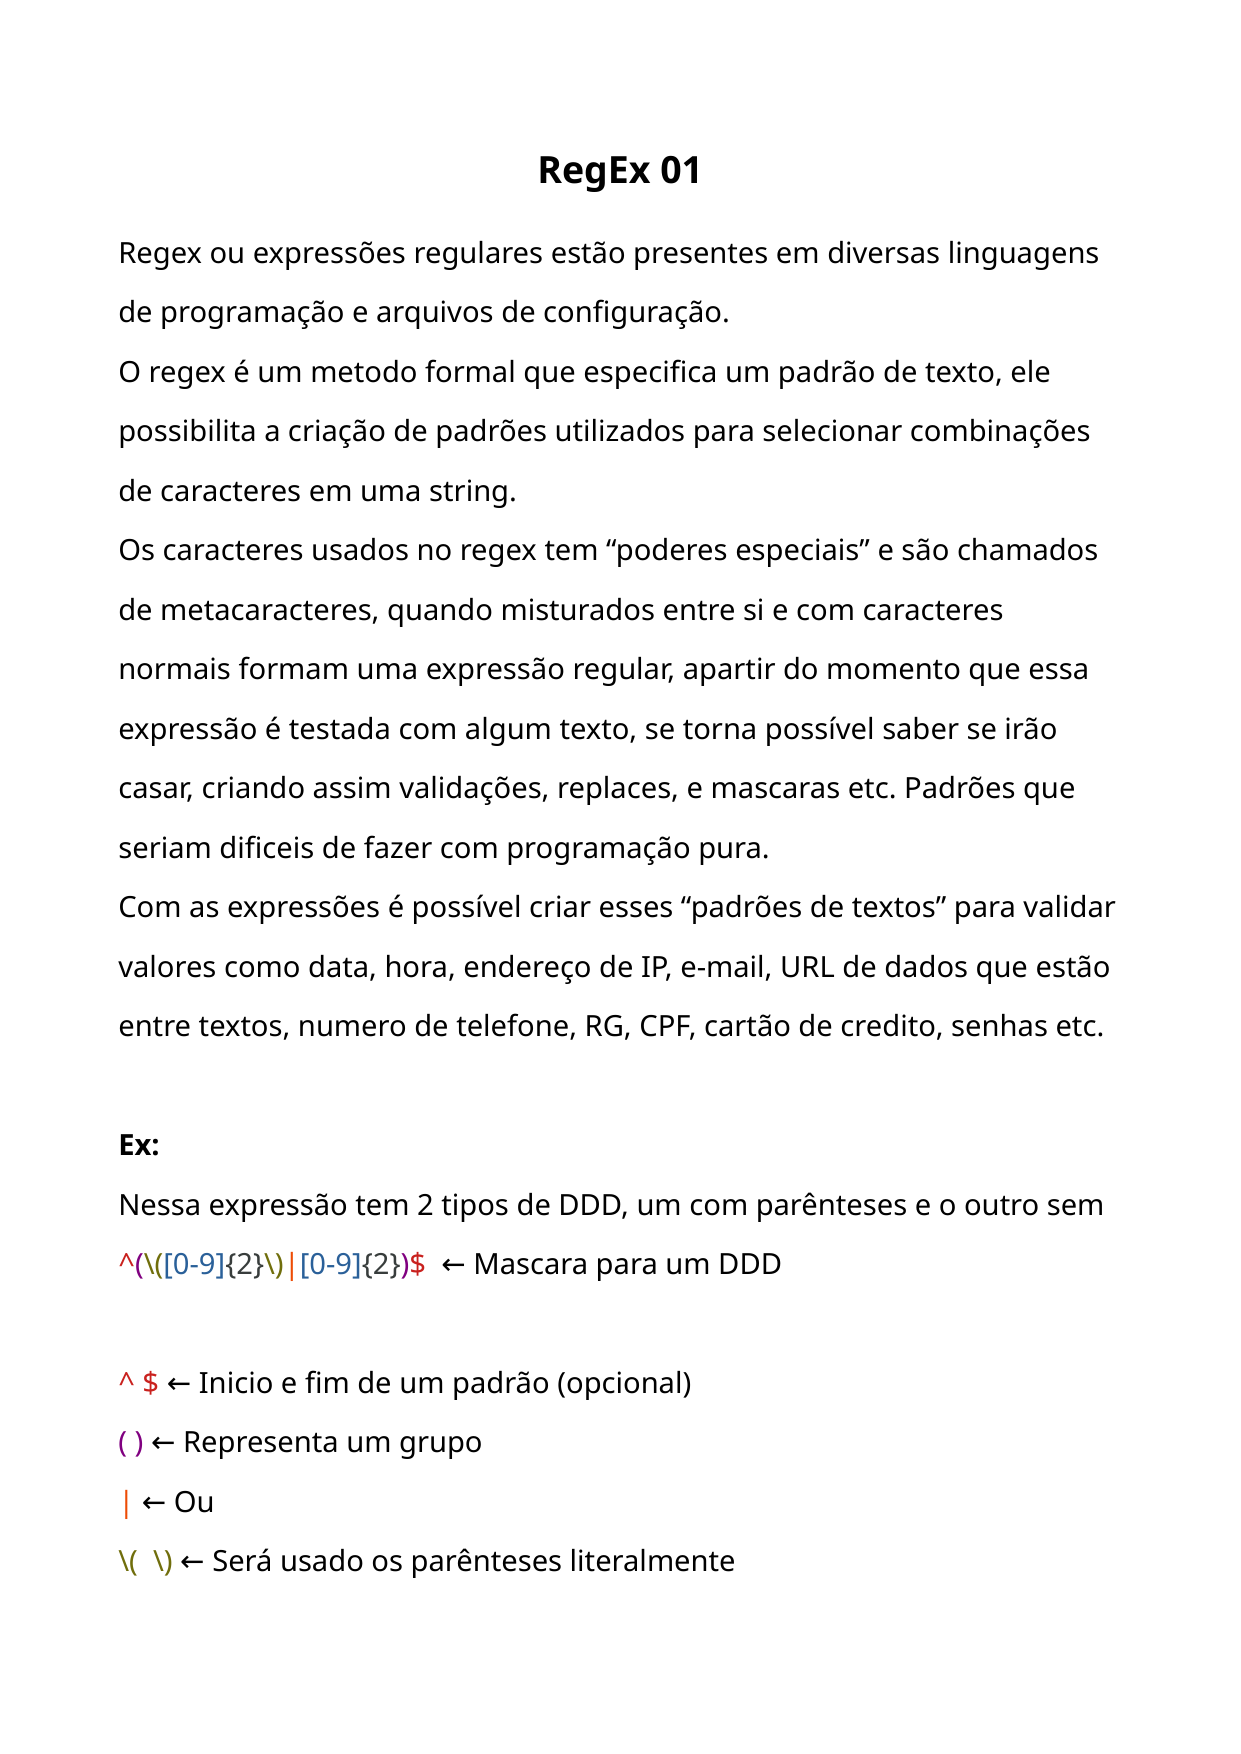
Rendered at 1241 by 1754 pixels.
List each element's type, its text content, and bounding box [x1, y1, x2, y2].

text Nessa expressão tem 2 tipos de DDD, um com parênteses e o outro sem [118, 1184, 1122, 1223]
subtitle RegEx 01 [118, 143, 1122, 194]
text O regex é um metodo formal que especifica um padrão de texto, ele possibilita a criação de padrões utilizados para selecionar combinações de caracteres em uma string. [118, 351, 1122, 510]
text ^ $ ← Inicio e fim de um padrão (opcional) [118, 1362, 1122, 1402]
text | ← Ou [118, 1481, 1122, 1521]
text Os caracteres usados no regex tem “poderes especiais” e são chamados de metacaracteres, quando misturados entre si e com caracteres normais formam uma expressão regular, apartir do momento que essa expressão é testada com algum texto, se torna possível saber se irão casar, criando assim validações, replaces, e mascaras etc. Padrões que seriam dificeis de fazer com programação pura. [118, 529, 1122, 867]
text ^(\([0-9]{2}\)|[0-9]{2})$ ← Mascara para um DDD [118, 1243, 1122, 1283]
text Com as expressões é possível criar esses “padrões de textos” para validar valores como data, hora, endereço de IP, e-mail, URL de dados que estão entre textos, numero de telefone, RG, CPF, cartão de credito, senhas etc. [118, 886, 1122, 1045]
text \( \) ← Será usado os parênteses literalmente [118, 1541, 1122, 1580]
text Ex: [118, 1124, 1122, 1164]
text ( ) ← Representa um grupo [118, 1422, 1122, 1461]
text Regex ou expressões regulares estão presentes em diversas linguagens de programação e arquivos de configuração. [118, 232, 1122, 331]
